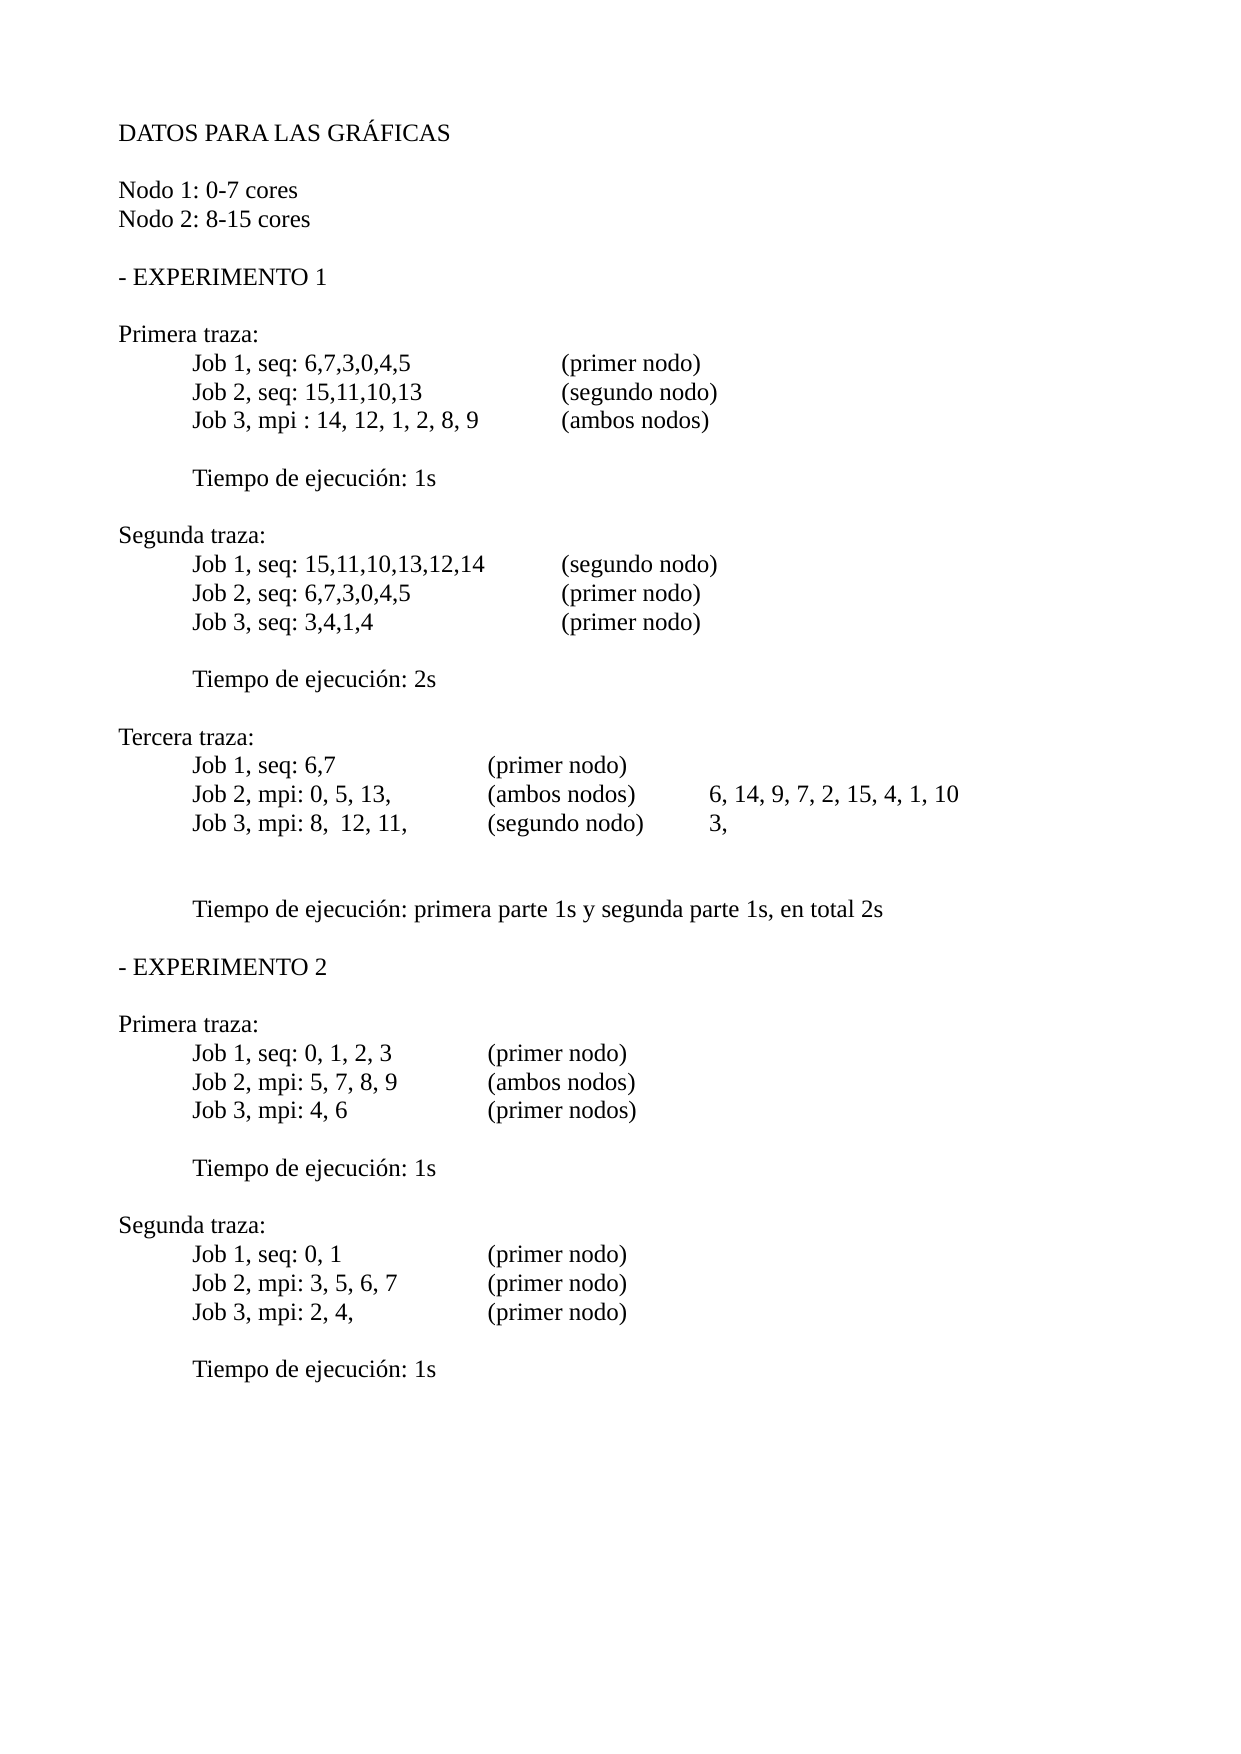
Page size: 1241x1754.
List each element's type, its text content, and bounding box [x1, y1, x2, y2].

text Tiempo de ejecución: 1s [118, 1354, 1122, 1383]
text Segunda traza: [118, 521, 1122, 549]
text DATOS PARA LAS GRÁFICAS [118, 118, 1122, 147]
text Primera traza: [118, 1009, 1122, 1038]
text Job 2, mpi: 5, 7, 8, 9 (ambos nodos) [118, 1067, 1122, 1096]
text Job 2, seq: 15,11,10,13 (segundo nodo) [118, 377, 1122, 406]
text Job 1, seq: 0, 1 (primer nodo) [118, 1239, 1122, 1268]
text Tercera traza: [118, 722, 1122, 751]
text Tiempo de ejecución: 1s [118, 1153, 1122, 1182]
text - EXPERIMENTO 1 [118, 262, 1122, 291]
text - EXPERIMENTO 2 [118, 952, 1122, 981]
text Job 2, mpi: 3, 5, 6, 7 (primer nodo) [118, 1268, 1122, 1297]
text Job 3, mpi: 2, 4, (primer nodo) [118, 1297, 1122, 1326]
text Job 1, seq: 15,11,10,13,12,14 (segundo nodo) [118, 549, 1122, 578]
text Job 3, seq: 3,4,1,4 (primer nodo) [118, 607, 1122, 636]
text Nodo 2: 8-15 cores [118, 204, 1122, 233]
text Job 3, mpi: 4, 6 (primer nodos) [118, 1096, 1122, 1124]
text Job 3, mpi : 14, 12, 1, 2, 8, 9 (ambos nodos) [118, 406, 1122, 434]
text Job 2, mpi: 0, 5, 13, (ambos nodos) 6, 14, 9, 7, 2, 15, 4, 1, 10 [118, 779, 1122, 808]
text Job 2, seq: 6,7,3,0,4,5 (primer nodo) [118, 578, 1122, 607]
text Job 1, seq: 0, 1, 2, 3 (primer nodo) [118, 1038, 1122, 1067]
text Segunda traza: [118, 1211, 1122, 1239]
text Job 3, mpi: 8, 12, 11, (segundo nodo) 3, [118, 808, 1122, 837]
text Job 1, seq: 6,7,3,0,4,5 (primer nodo) [118, 348, 1122, 377]
text Tiempo de ejecución: 1s [118, 463, 1122, 492]
text Job 1, seq: 6,7 (primer nodo) [118, 751, 1122, 779]
text Tiempo de ejecución: primera parte 1s y segunda parte 1s, en total 2s [118, 894, 1122, 923]
text Tiempo de ejecución: 2s [118, 664, 1122, 693]
text Nodo 1: 0-7 cores [118, 176, 1122, 204]
text Primera traza: [118, 319, 1122, 348]
